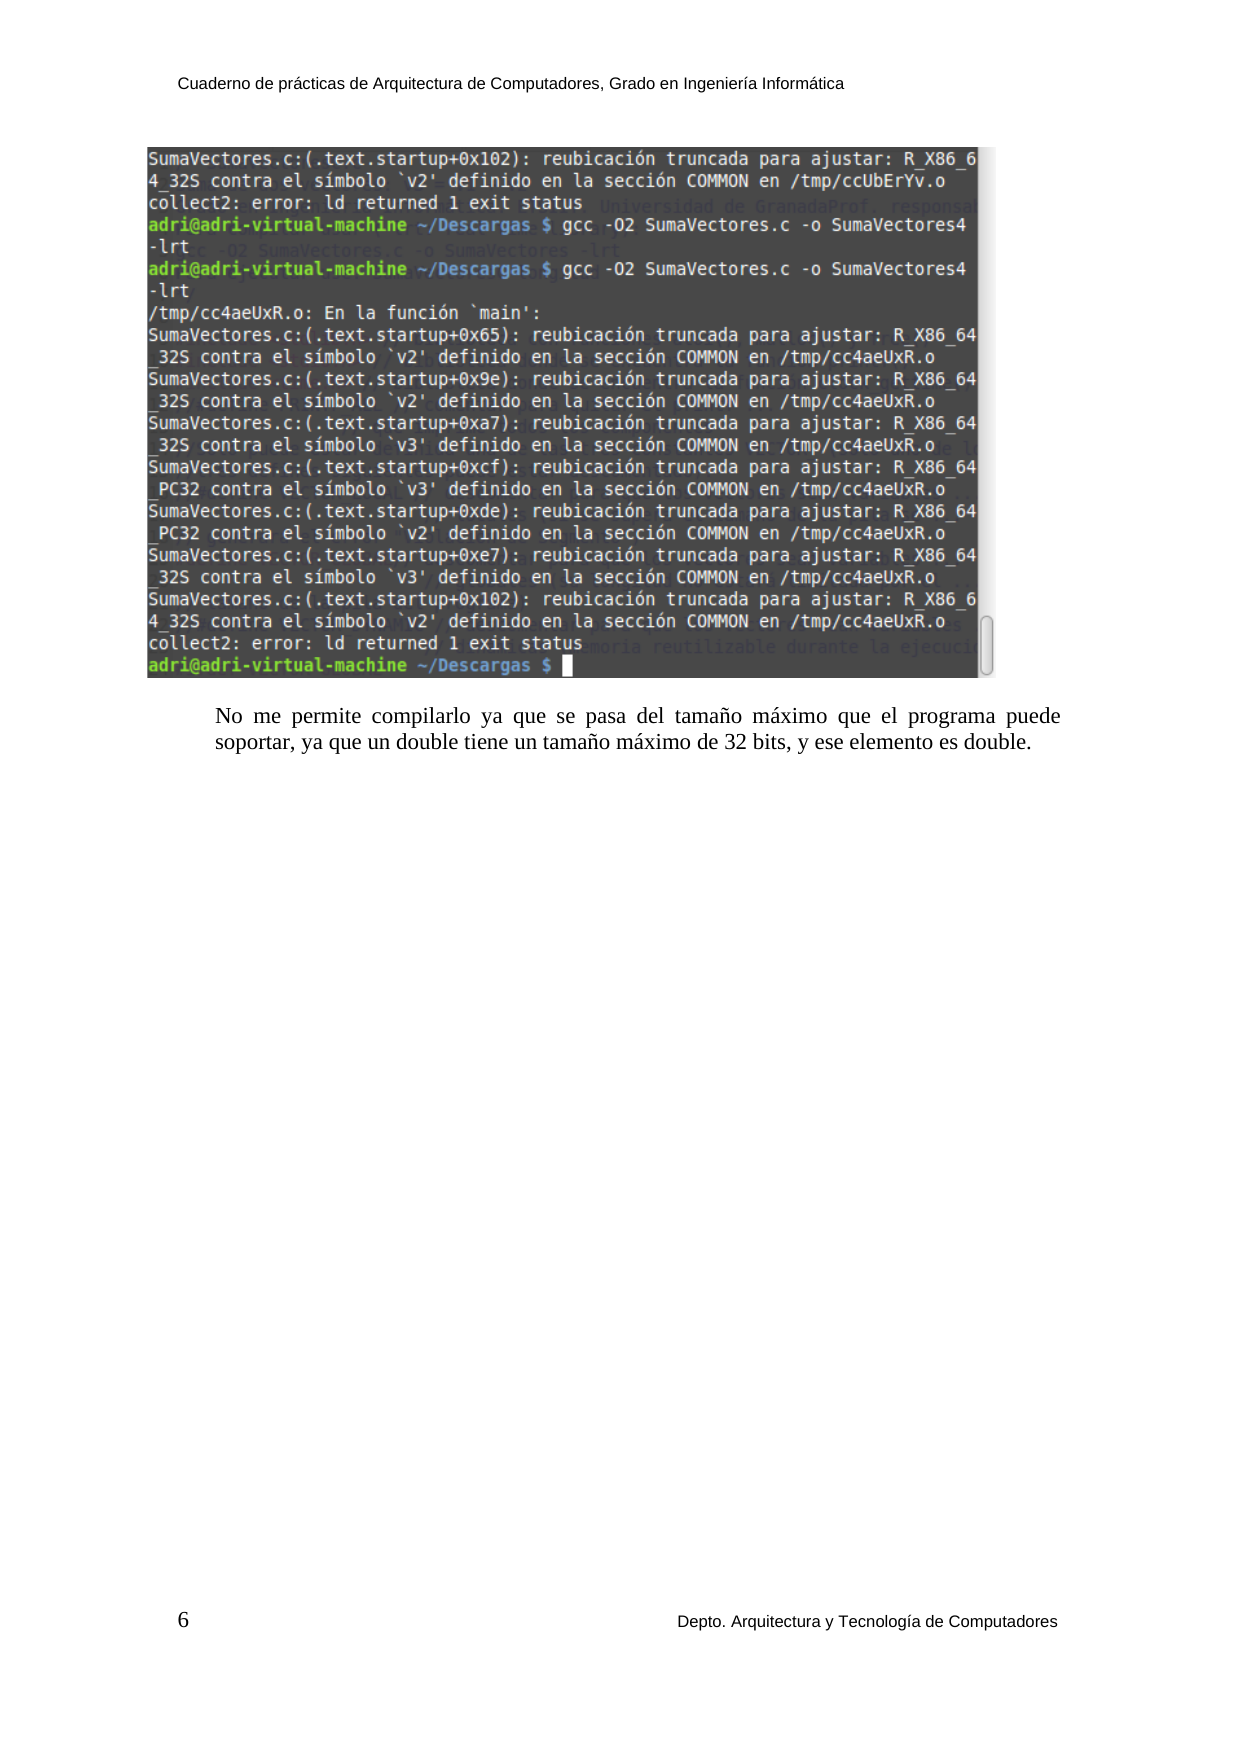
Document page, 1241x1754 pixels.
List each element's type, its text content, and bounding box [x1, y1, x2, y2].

text No me permite compilarlo ya que se pasa del tamaño máximo que el programa puede soportar, ya que un double tiene un tamaño máximo de 32 bits, y ese elemento es double. [215, 702, 1063, 755]
picture [147, 147, 996, 678]
